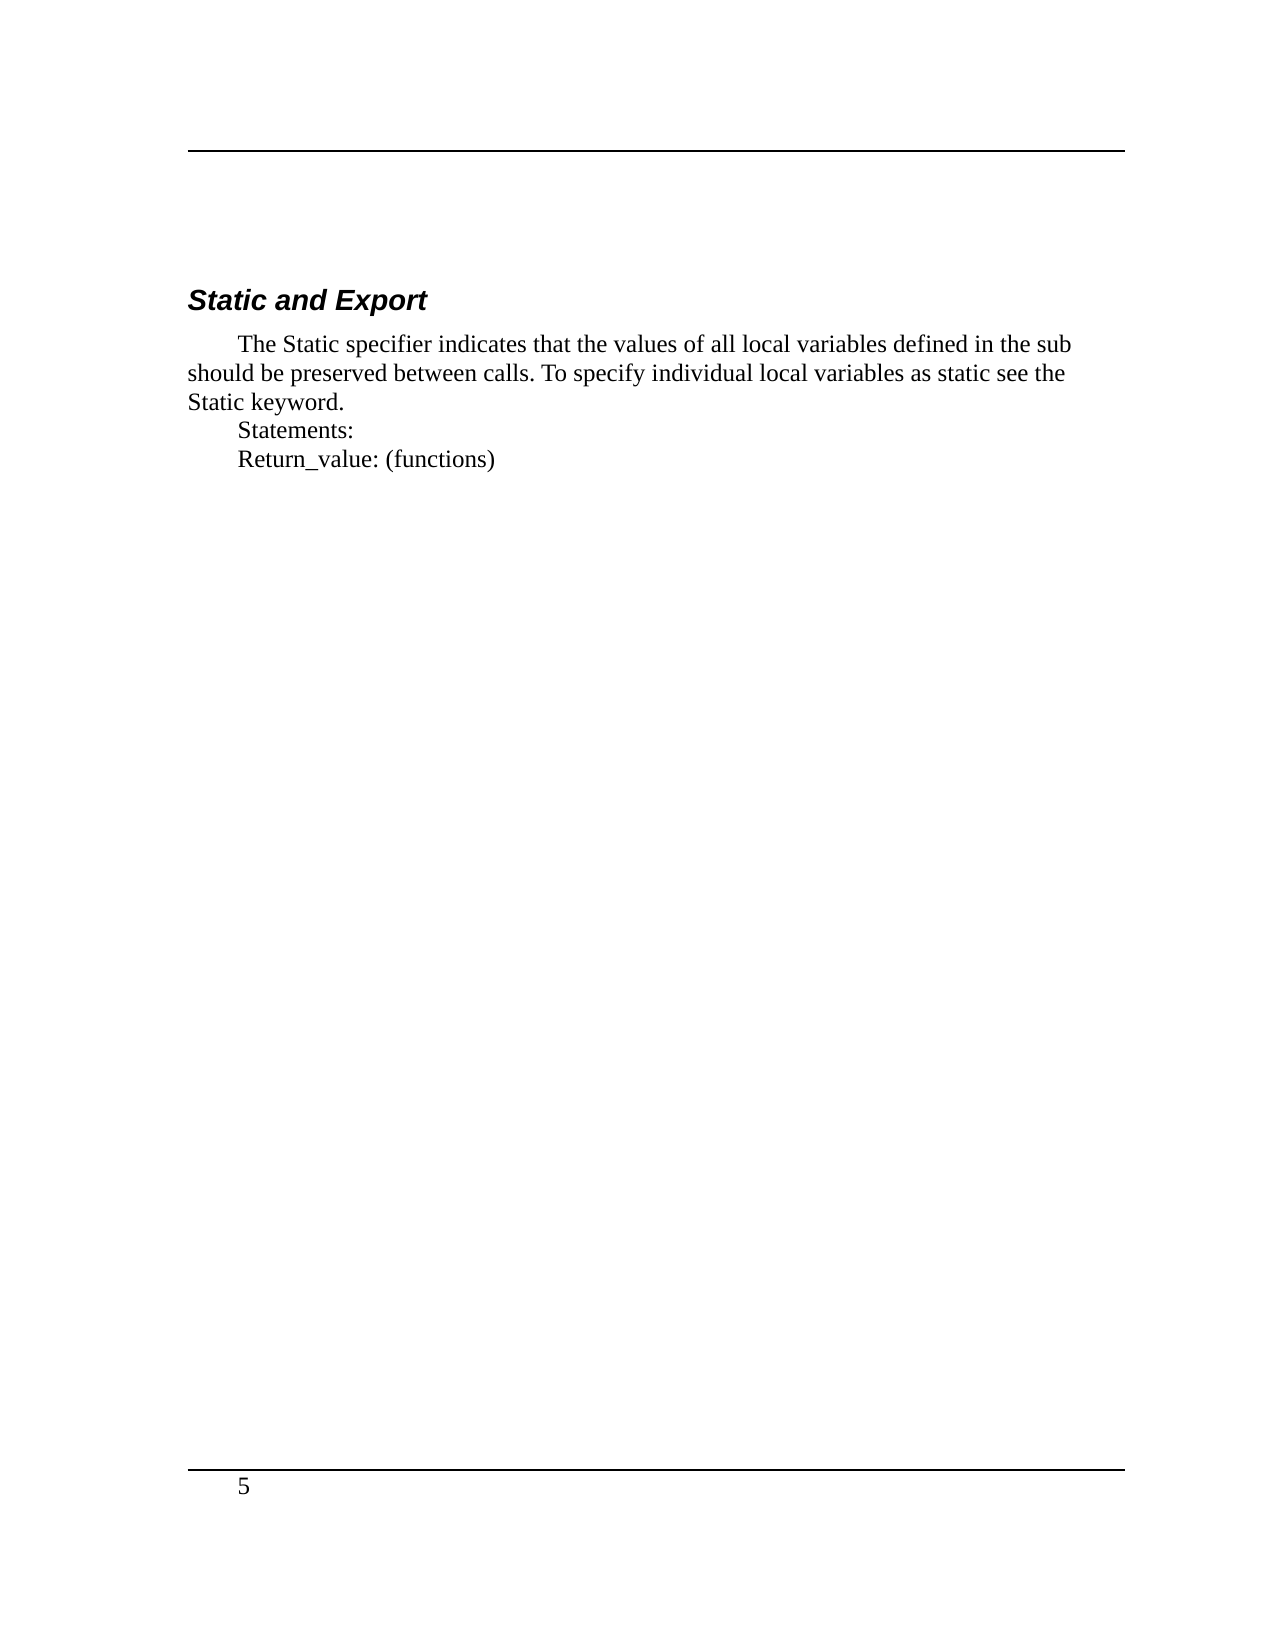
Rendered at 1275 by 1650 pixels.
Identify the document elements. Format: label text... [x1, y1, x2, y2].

text Return_value: (functions) [187, 444, 1125, 473]
text The Static specifier indicates that the values of all local variables defined in the sub should be preserved between calls. To specify individual local variables as static see the Static keyword. [187, 329, 1125, 415]
text Statements: [187, 415, 1125, 444]
subtitle Static and Export [187, 283, 1125, 317]
